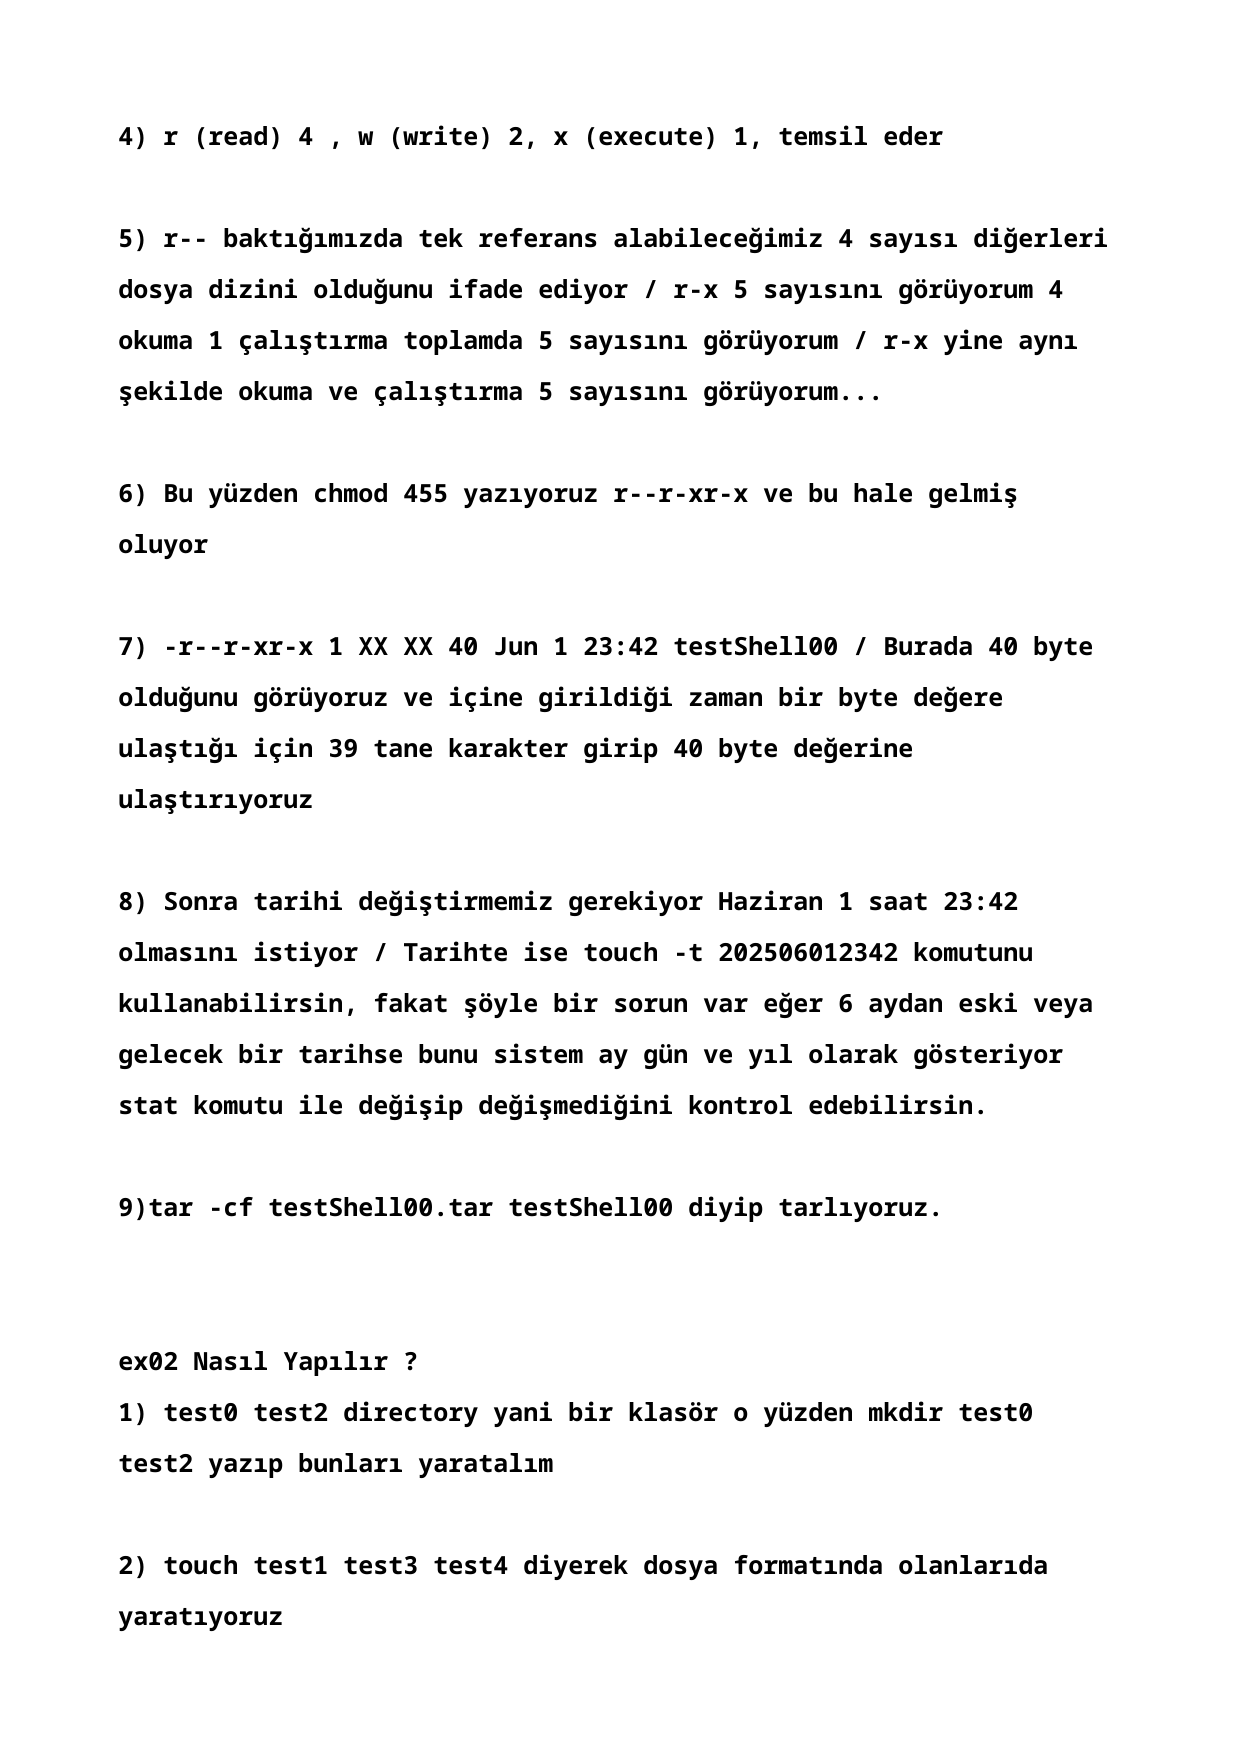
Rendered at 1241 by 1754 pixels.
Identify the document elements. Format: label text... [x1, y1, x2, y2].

text 5) r-- baktığımızda tek referans alabileceğimiz 4 sayısı diğerleri dosya dizini olduğunu ifade ediyor / r-x 5 sayısını görüyorum 4 okuma 1 çalıştırma toplamda 5 sayısını görüyorum / r-x yine aynı şekilde okuma ve çalıştırma 5 sayısını görüyorum... [118, 220, 1122, 407]
text 9)tar -cf testShell00.tar testShell00 diyip tarlıyoruz. [118, 1190, 1122, 1224]
text ex02 Nasıl Yapılır ? [118, 1343, 1122, 1377]
text 4) r (read) 4 , w (write) 2, x (execute) 1, temsil eder [118, 118, 1122, 152]
text 1) test0 test2 directory yani bir klasör o yüzden mkdir test0 test2 yazıp bunları yaratalım [118, 1394, 1122, 1479]
text 7) -r--r-xr-x 1 XX XX 40 Jun 1 23:42 testShell00 / Burada 40 byte olduğunu görüyoruz ve içine girildiği zaman bir byte değere ulaştığı için 39 tane karakter girip 40 byte değerine ulaştırıyoruz [118, 628, 1122, 816]
text 8) Sonra tarihi değiştirmemiz gerekiyor Haziran 1 saat 23:42 olmasını istiyor / Tarihte ise touch -t 202506012342 komutunu kullanabilirsin, fakat şöyle bir sorun var eğer 6 aydan eski veya gelecek bir tarihse bunu sistem ay gün ve yıl olarak gösteriyor stat komutu ile değişip değişmediğini kontrol edebilirsin. [118, 884, 1122, 1122]
text 6) Bu yüzden chmod 455 yazıyoruz r--r-xr-x ve bu hale gelmiş oluyor [118, 475, 1122, 561]
text 2) touch test1 test3 test4 diyerek dosya formatında olanlarıda yaratıyoruz [118, 1547, 1122, 1632]
